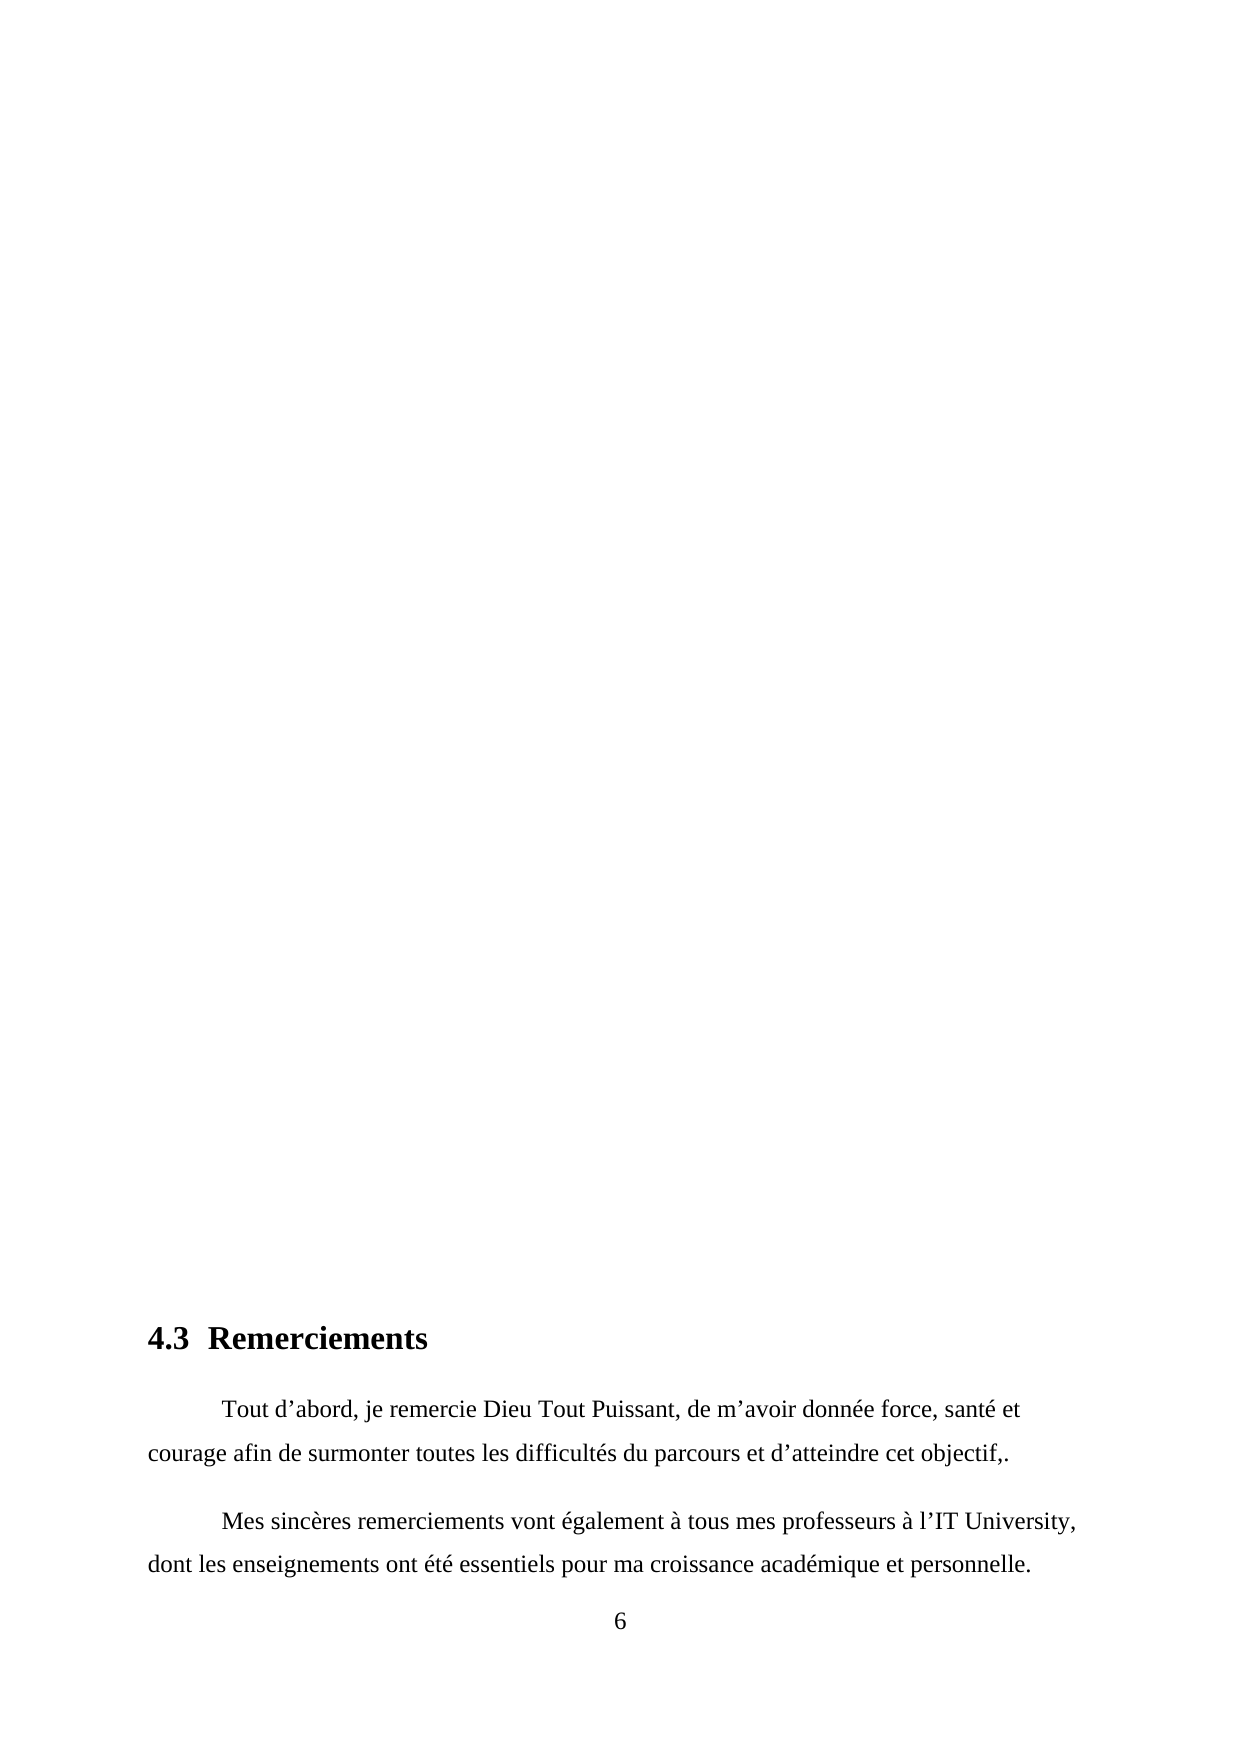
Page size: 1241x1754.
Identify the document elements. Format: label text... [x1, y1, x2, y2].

text Tout d’abord, je remercie Dieu Tout Puissant, de m’avoir donnée force, santé et courage afin de surmonter toutes les difficultés du parcours et d’atteindre cet objectif,. [148, 1394, 1092, 1466]
subtitle Remerciements [148, 1318, 1092, 1357]
text Mes sincères remerciements vont également à tous mes professeurs à l’IT University, dont les enseignements ont été essentiels pour ma croissance académique et personnelle. [148, 1506, 1092, 1578]
